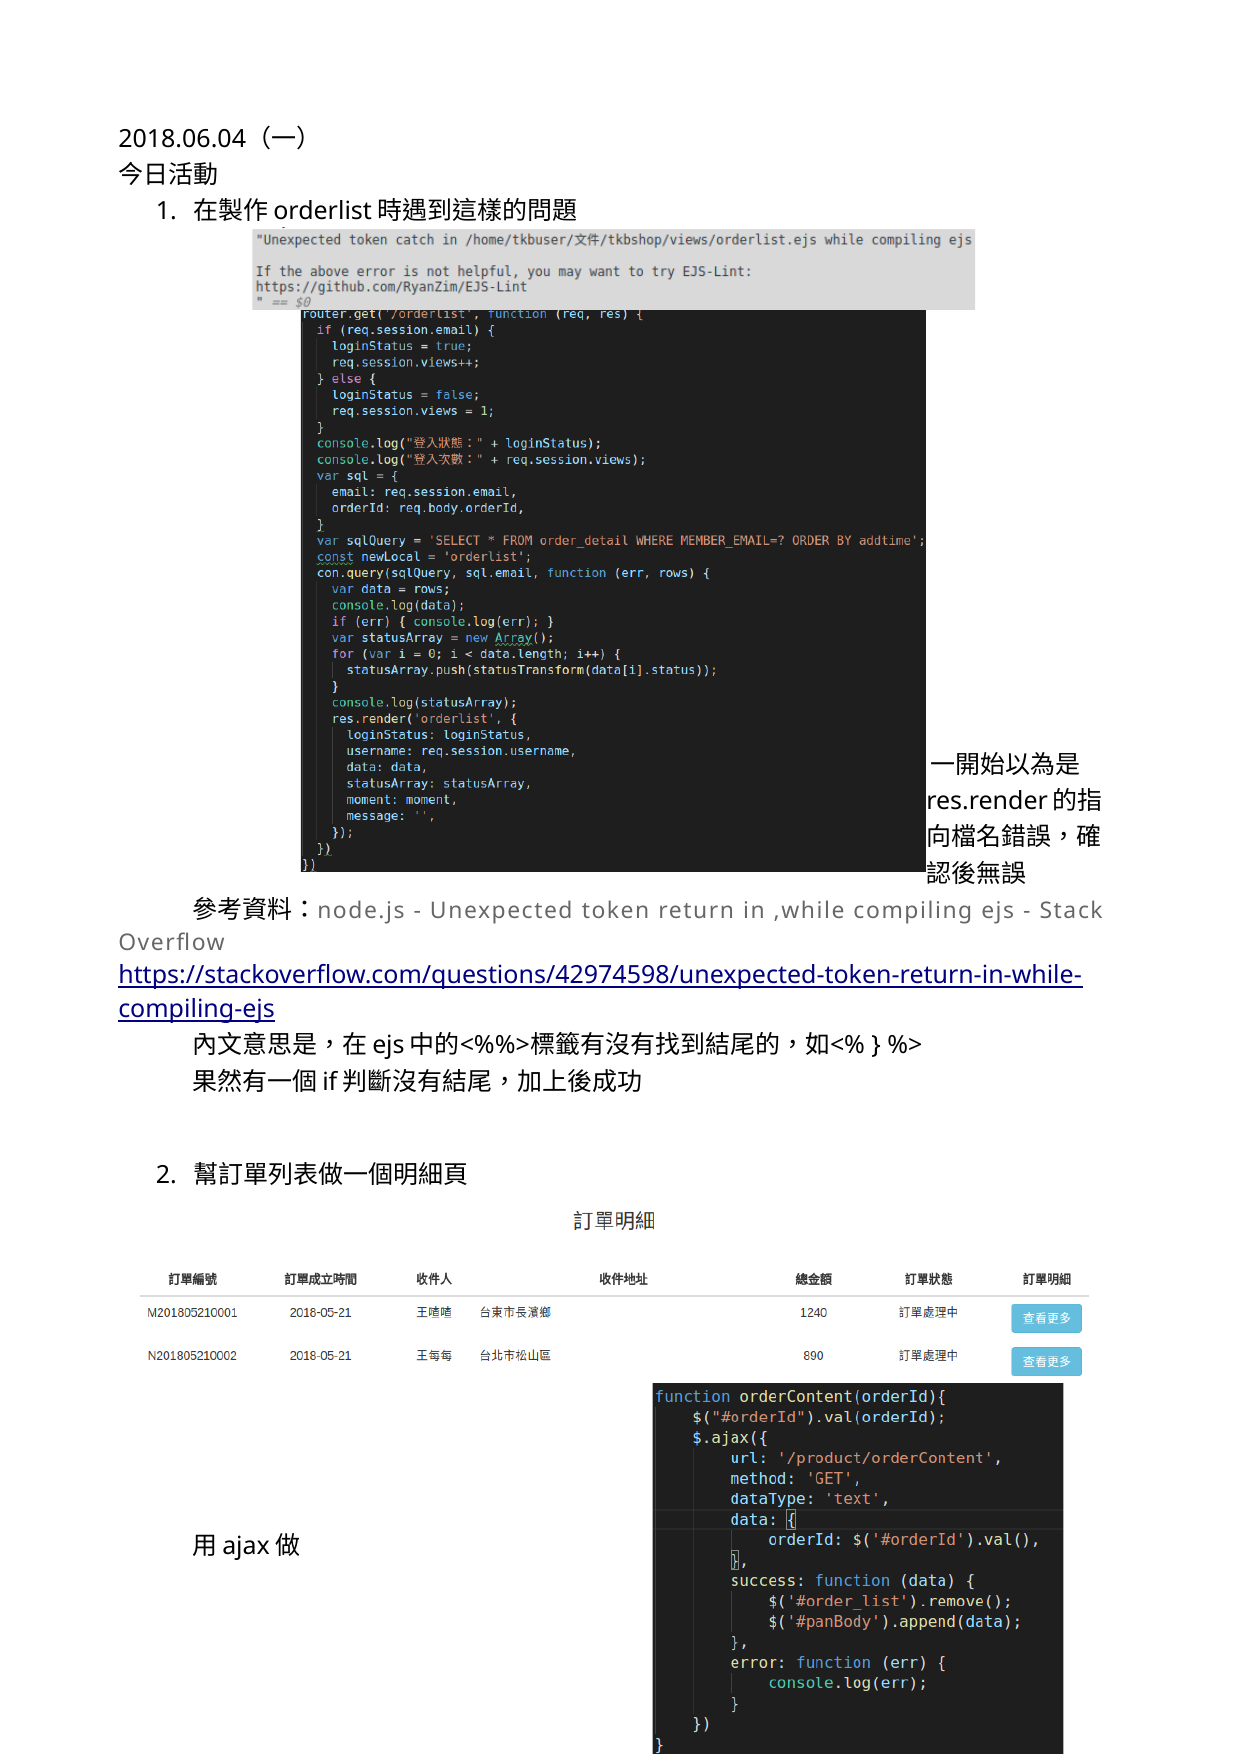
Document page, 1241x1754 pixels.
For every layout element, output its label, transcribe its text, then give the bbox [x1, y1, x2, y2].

text 果然有一個if判斷沒有結尾，加上後成功 [118, 1061, 1122, 1097]
list 在製作orderlist時遇到這樣的問題 [156, 191, 1122, 227]
text 一開始以為是res.render的指向檔名錯誤，確認後無誤 [118, 744, 1122, 889]
text 參考資料：node.js - Unexpected token return in ,while compiling ejs - Stack Overflow [118, 889, 1122, 957]
text 今日活動 [118, 154, 1122, 191]
picture [252, 227, 976, 872]
picture [136, 1201, 1104, 1382]
text 內文意思是，在ejs中的<%%>標籤有沒有找到結尾的，如<% } %> [118, 1025, 1122, 1061]
text 2018.06.04（一） [118, 118, 1122, 154]
text 用ajax做 [118, 1525, 652, 1561]
text https://stackoverflow.com/questions/42974598/unexpected-token-return-in-while-compiling-ejs [118, 957, 1122, 1025]
picture [652, 1383, 1064, 1754]
list 幫訂單列表做一個明細頁 [156, 1155, 1122, 1191]
text [1064, 1525, 1122, 1561]
